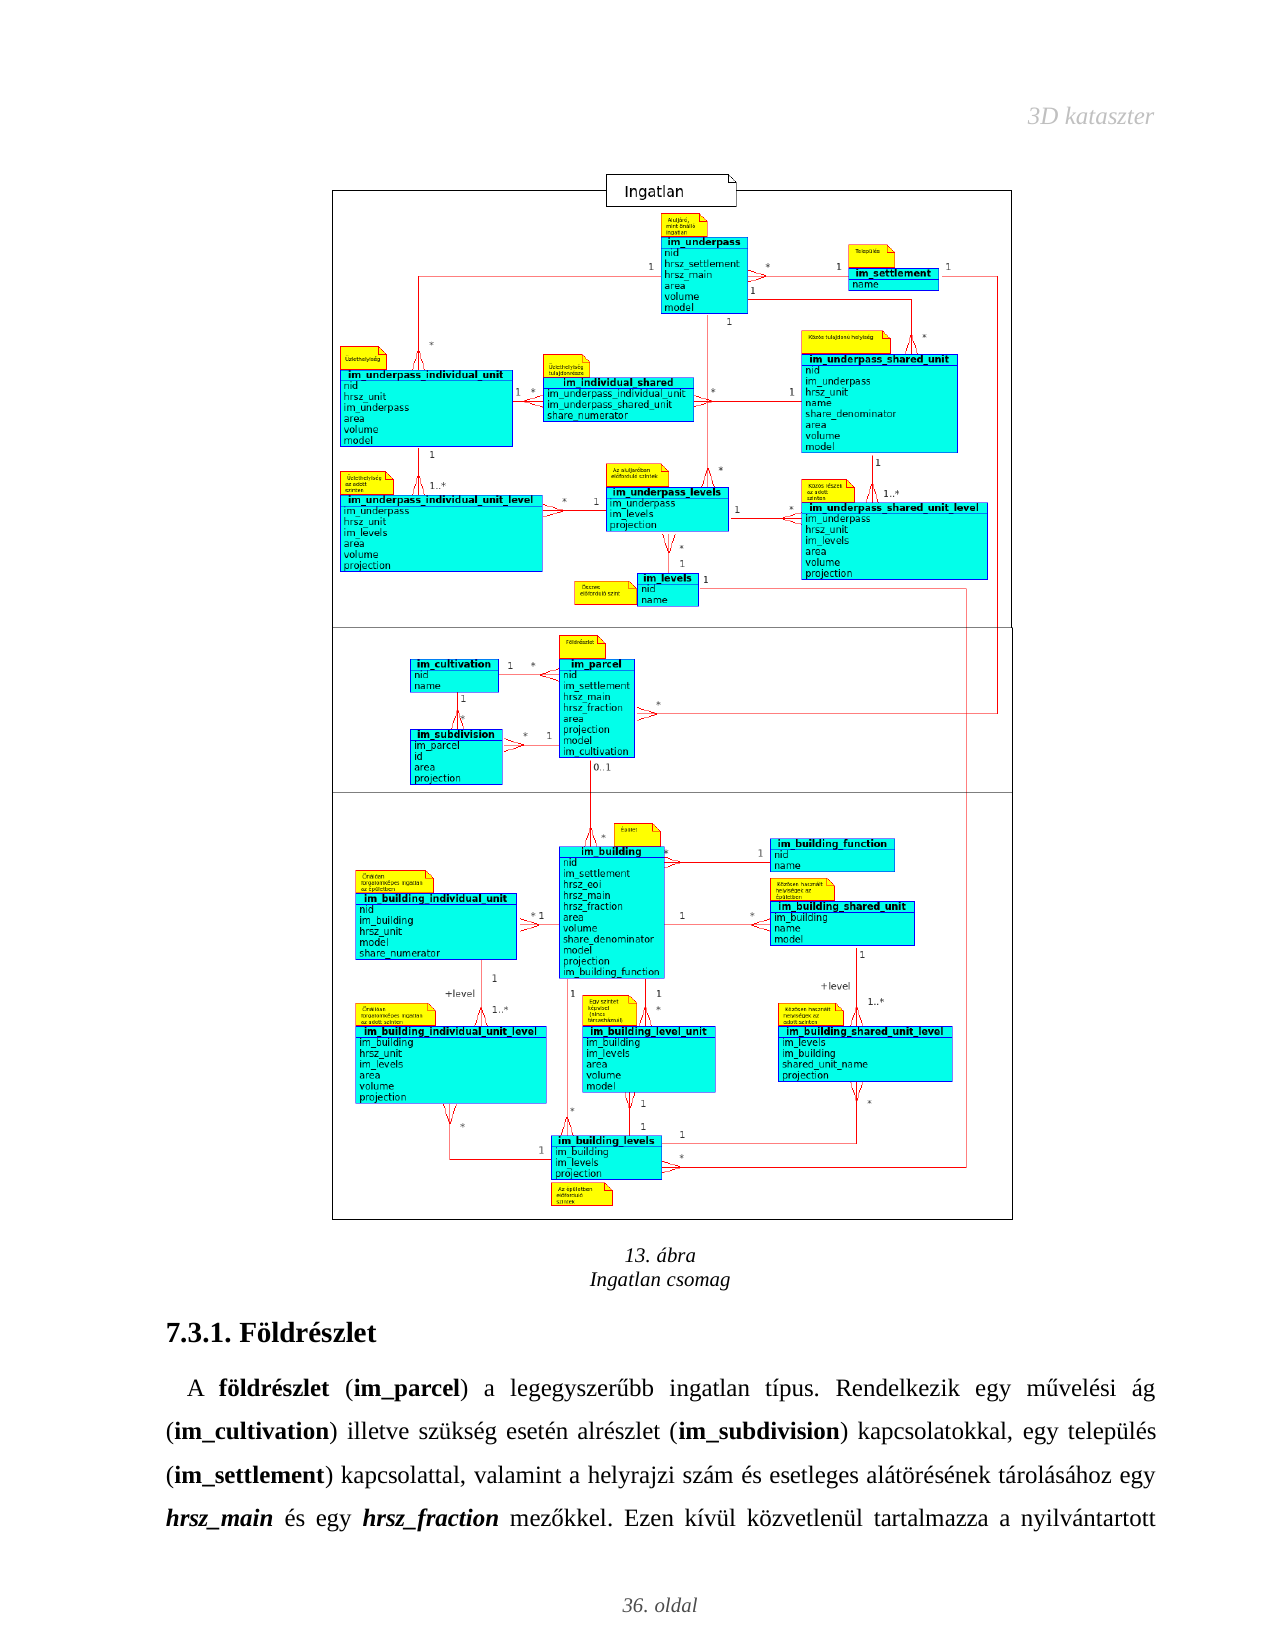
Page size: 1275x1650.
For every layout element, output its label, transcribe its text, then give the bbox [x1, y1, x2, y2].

text A földrészlet (im_parcel) a legegyszerűbb ingatlan típus. Rendelkezik egy művelési ág (im_cultivation) illetve szükség esetén alrészlet (im_subdivision) kapcsolatokkal, egy település (im_settlement) kapcsolattal, valamint a helyrajzi szám és esetleges alátörésének tárolásához egy hrsz_main és egy hrsz_fraction mezőkkel. Ezen kívül közvetlenül tartalmazza a nyilvántartott [166, 1373, 1156, 1532]
picture [316, 166, 1028, 1229]
text Ingatlan csomag [166, 1267, 1156, 1291]
subtitle Földrészlet [166, 1315, 1156, 1349]
text 13. ábra [166, 1243, 1156, 1267]
